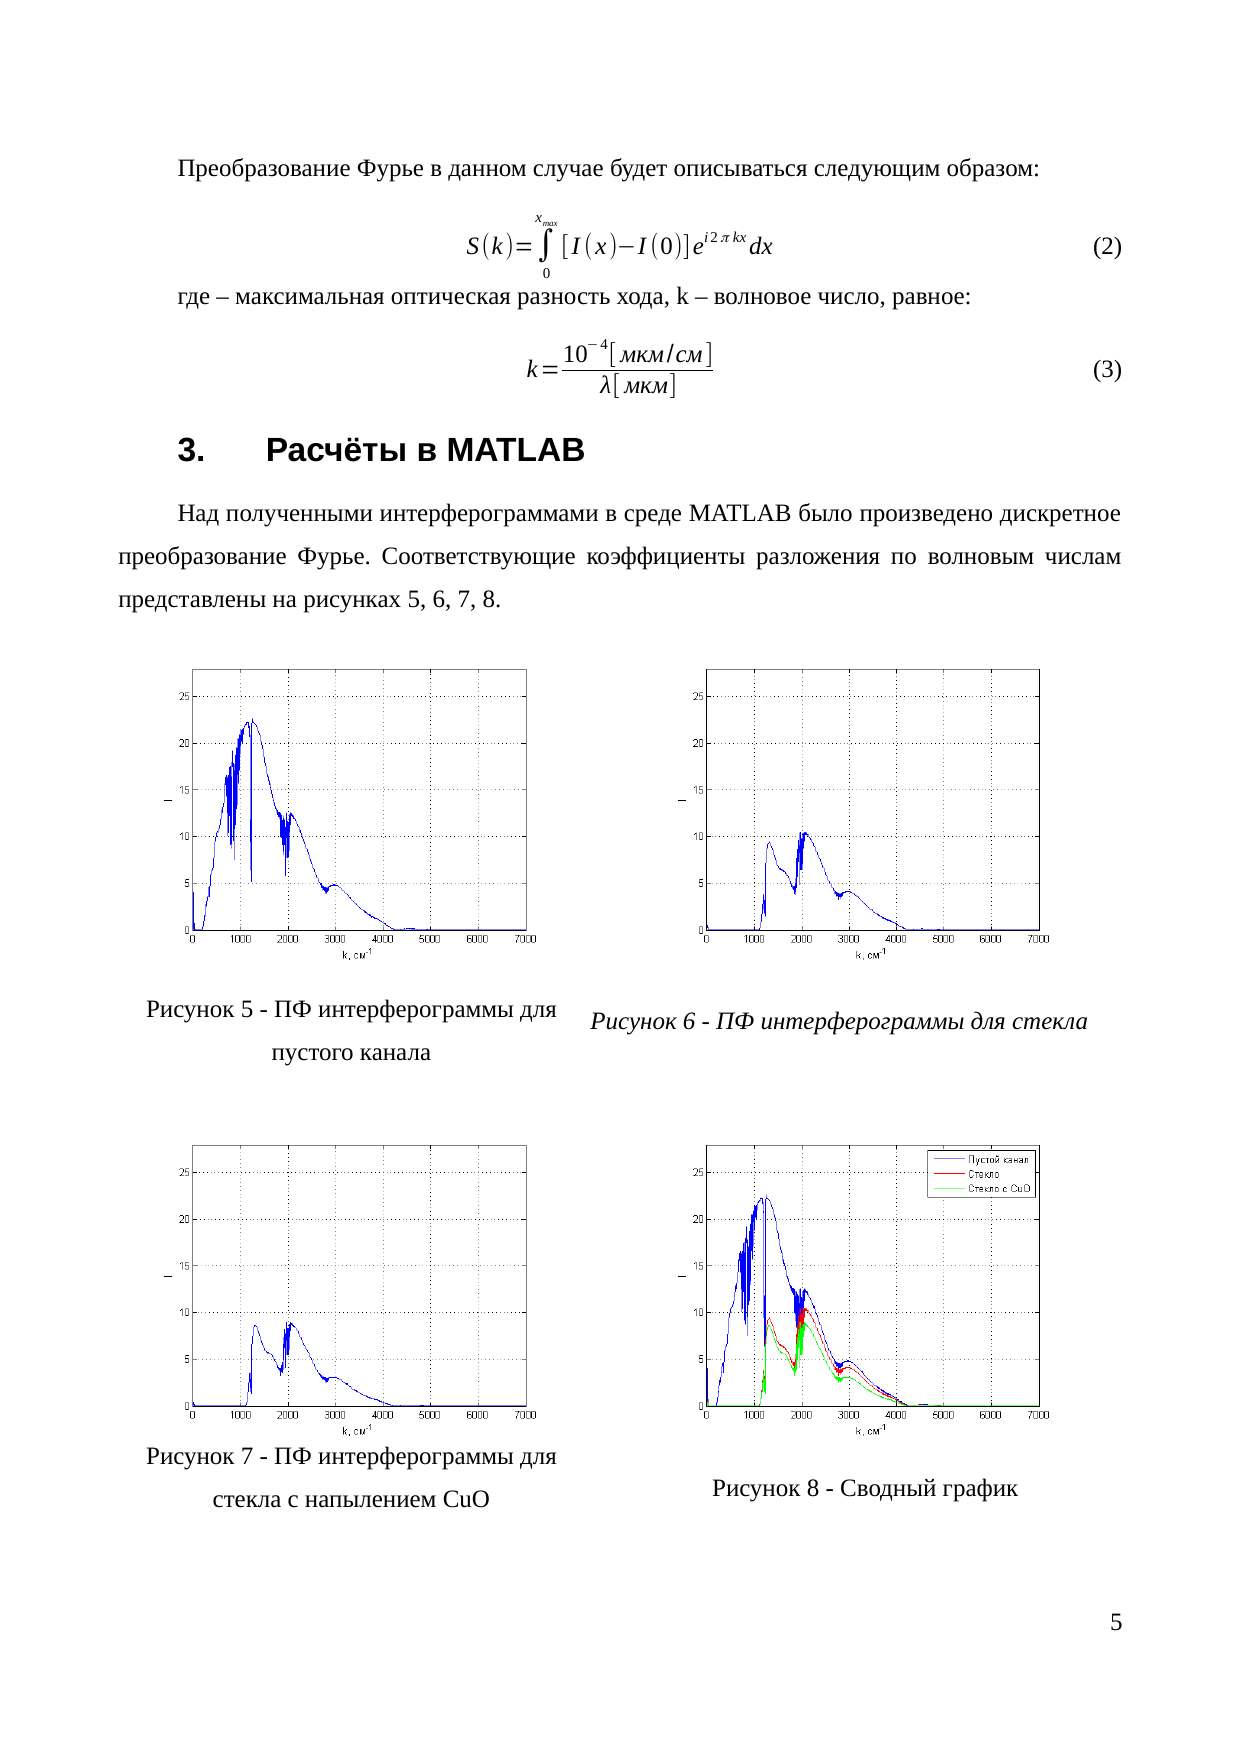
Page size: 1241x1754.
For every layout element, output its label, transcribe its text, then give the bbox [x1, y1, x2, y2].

picture [137, 1120, 565, 1441]
text где – максимальная оптическая разность хода, k – волновое число, равное: [118, 281, 1122, 310]
table_header Рисунок 8 - Сводный график [584, 1115, 1146, 1562]
table_header Рисунок 6 - ПФ интерферограммы для стекла [584, 639, 1146, 1115]
text (3) [118, 336, 1122, 400]
picture [651, 1120, 1079, 1441]
text Над полученными интерферограммами в среде MATLAB было произведено дискретное преобразование Фурье. Соответствующие коэффициенты разложения по волновым числам представлены на рисунках 5, 6, 7, 8. [118, 498, 1122, 613]
subtitle Расчёты в MATLAB [177, 430, 1122, 468]
text Преобразование Фурье в данном случае будет описываться следующим образом: [118, 153, 1122, 182]
table_header Рисунок 5 - ПФ интерферограммы для пустого канала [118, 639, 584, 1115]
picture [651, 644, 1079, 965]
table_header Рисунок 7 - ПФ интерферограммы для стекла с напылением CuO [118, 1115, 584, 1562]
text (2) [118, 208, 1122, 281]
picture [137, 644, 565, 965]
